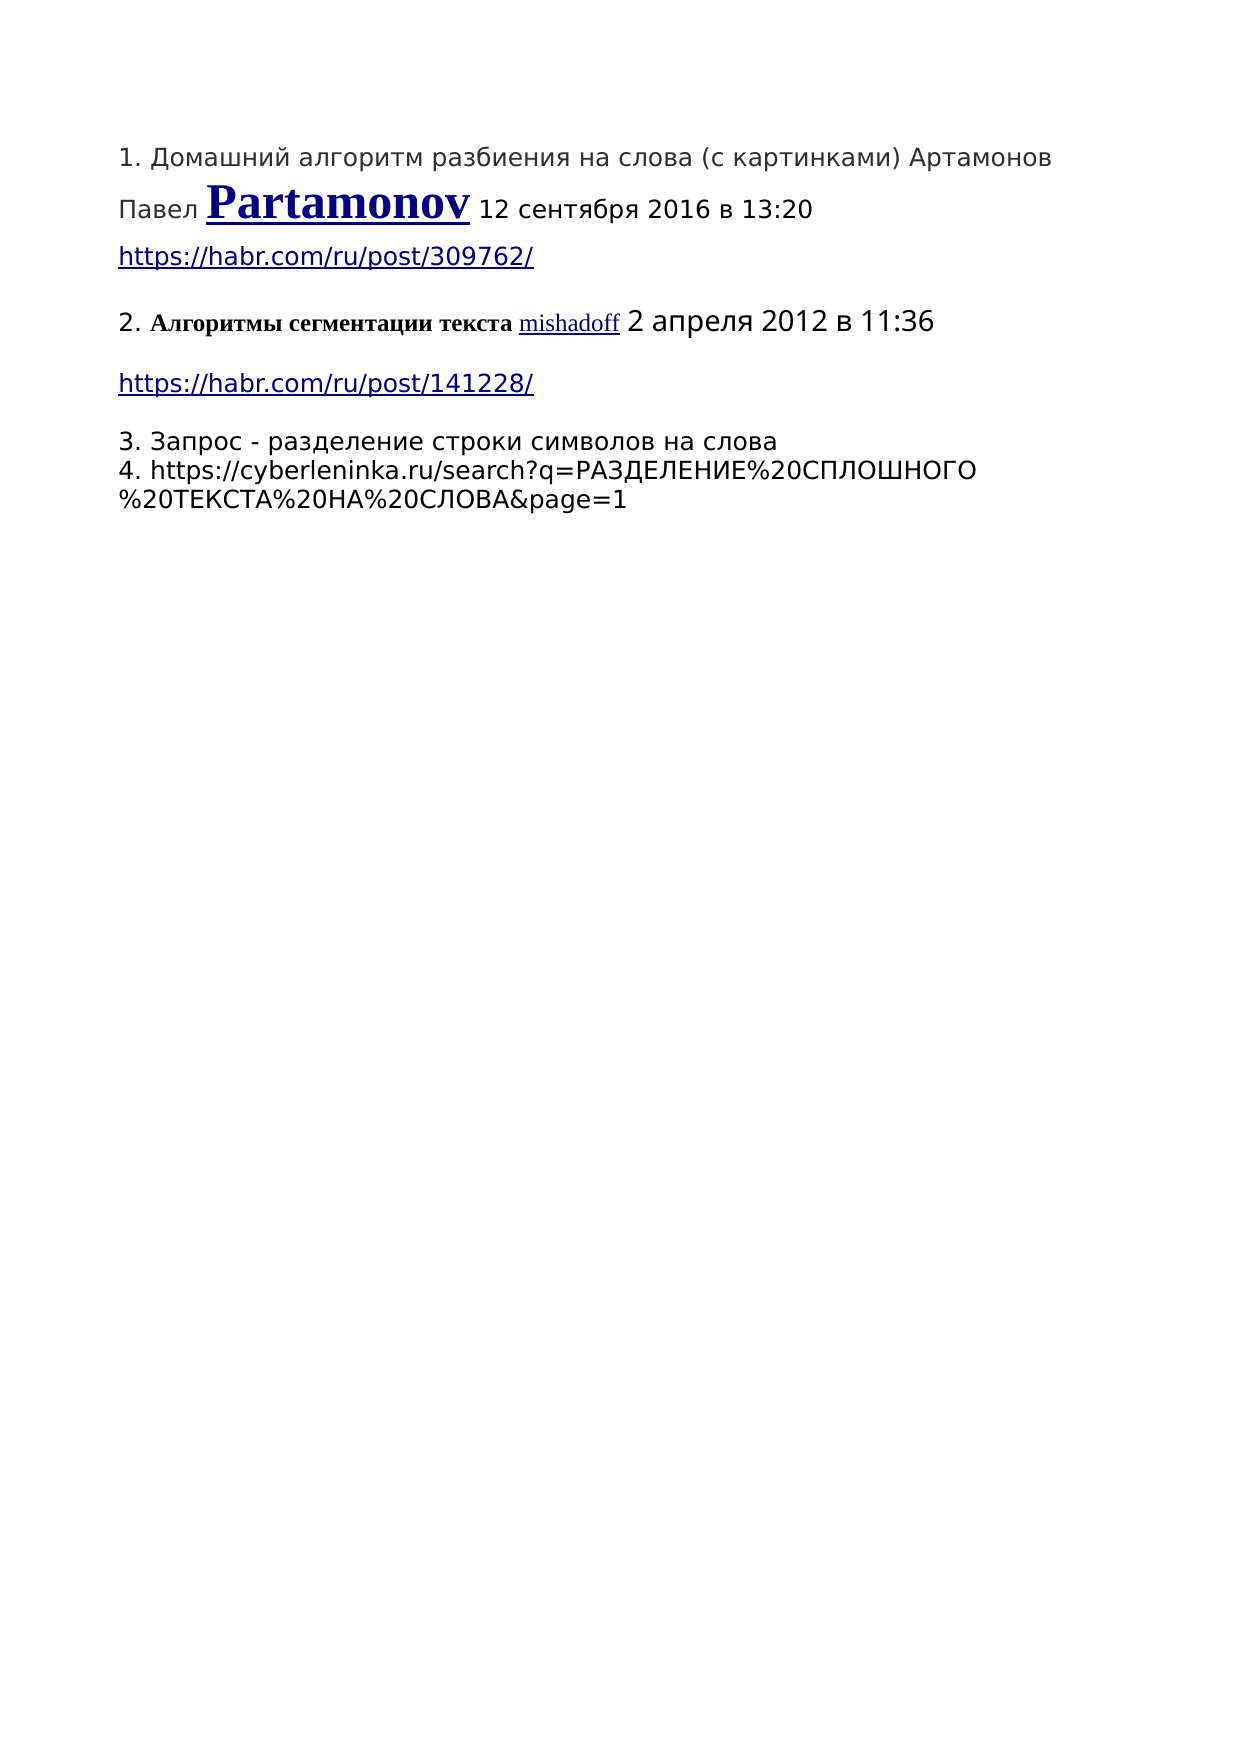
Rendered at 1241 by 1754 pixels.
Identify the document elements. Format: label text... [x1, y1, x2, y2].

subtitle 1. Домашний алгоритм разбиения на слова (c картинками) Артамонов Павел Partamonov 12 сентября 2016 в 13:20 [118, 143, 1122, 230]
text 4. https://cyberleninka.ru/search?q=РАЗДЕЛЕНИЕ%20СПЛОШНОГО%20ТЕКСТА%20НА%20СЛОВА&page=1 [118, 457, 1122, 515]
text 2. Алгоритмы сегментации текста mishadoff 2 апреля 2012 в 11:36 [118, 301, 1122, 369]
text https://habr.com/ru/post/309762/ [118, 242, 1122, 271]
text 3. Запрос - разделение строки символов на слова [118, 427, 1122, 457]
text https://habr.com/ru/post/141228/ [118, 369, 1122, 398]
